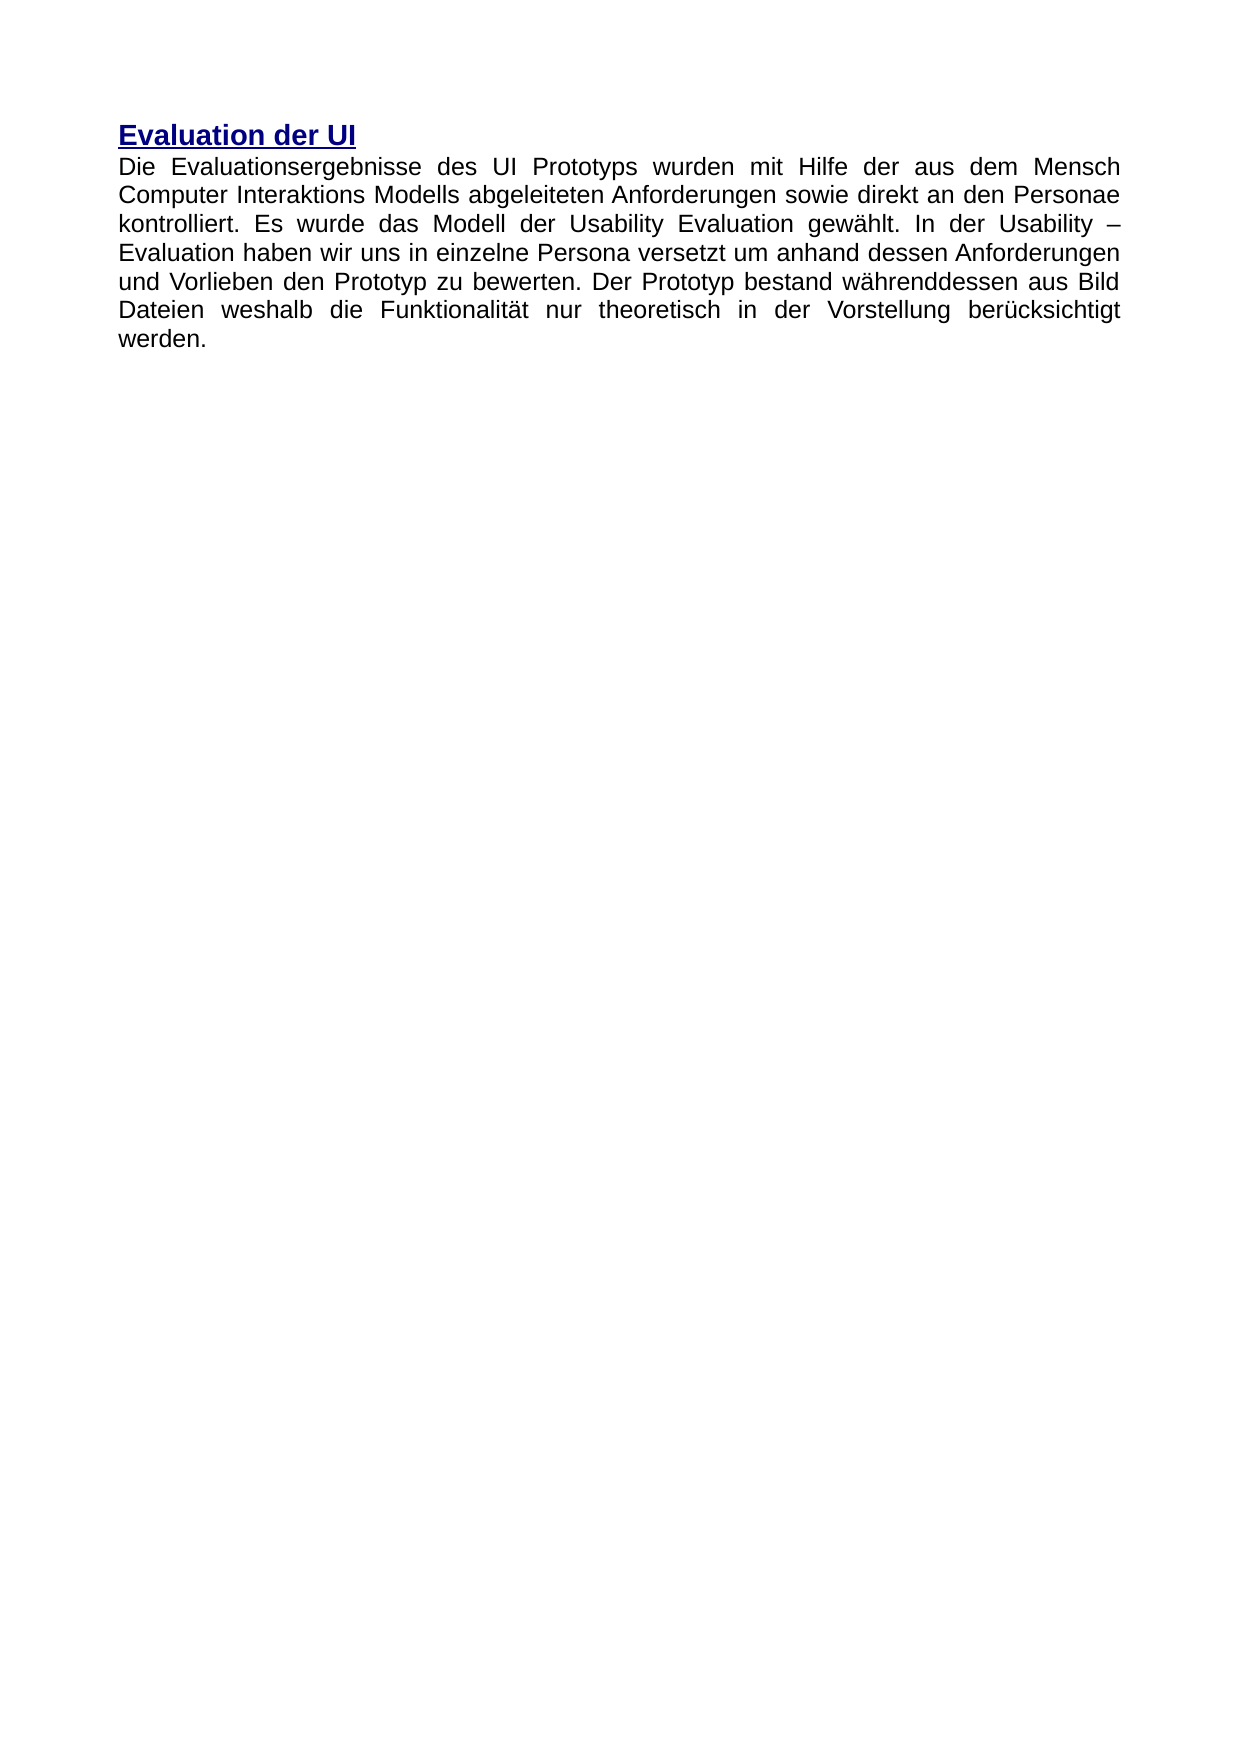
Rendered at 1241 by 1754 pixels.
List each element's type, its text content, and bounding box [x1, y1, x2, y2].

text Evaluation der UI [118, 118, 1122, 152]
subtitle Die Evaluationsergebnisse des UI Prototyps wurden mit Hilfe der aus dem Mensch Computer Interaktions Modells abgeleiteten Anforderungen sowie direkt an den Personae kontrolliert. Es wurde das Modell der Usability Evaluation gewählt. In der Usability – Evaluation haben wir uns in einzelne Persona versetzt um anhand dessen Anforderungen und Vorlieben den Prototyp zu bewerten. Der Prototyp bestand währenddessen aus Bild Dateien weshalb die Funktionalität nur theoretisch in der Vorstellung berücksichtigt werden. [118, 152, 1122, 353]
